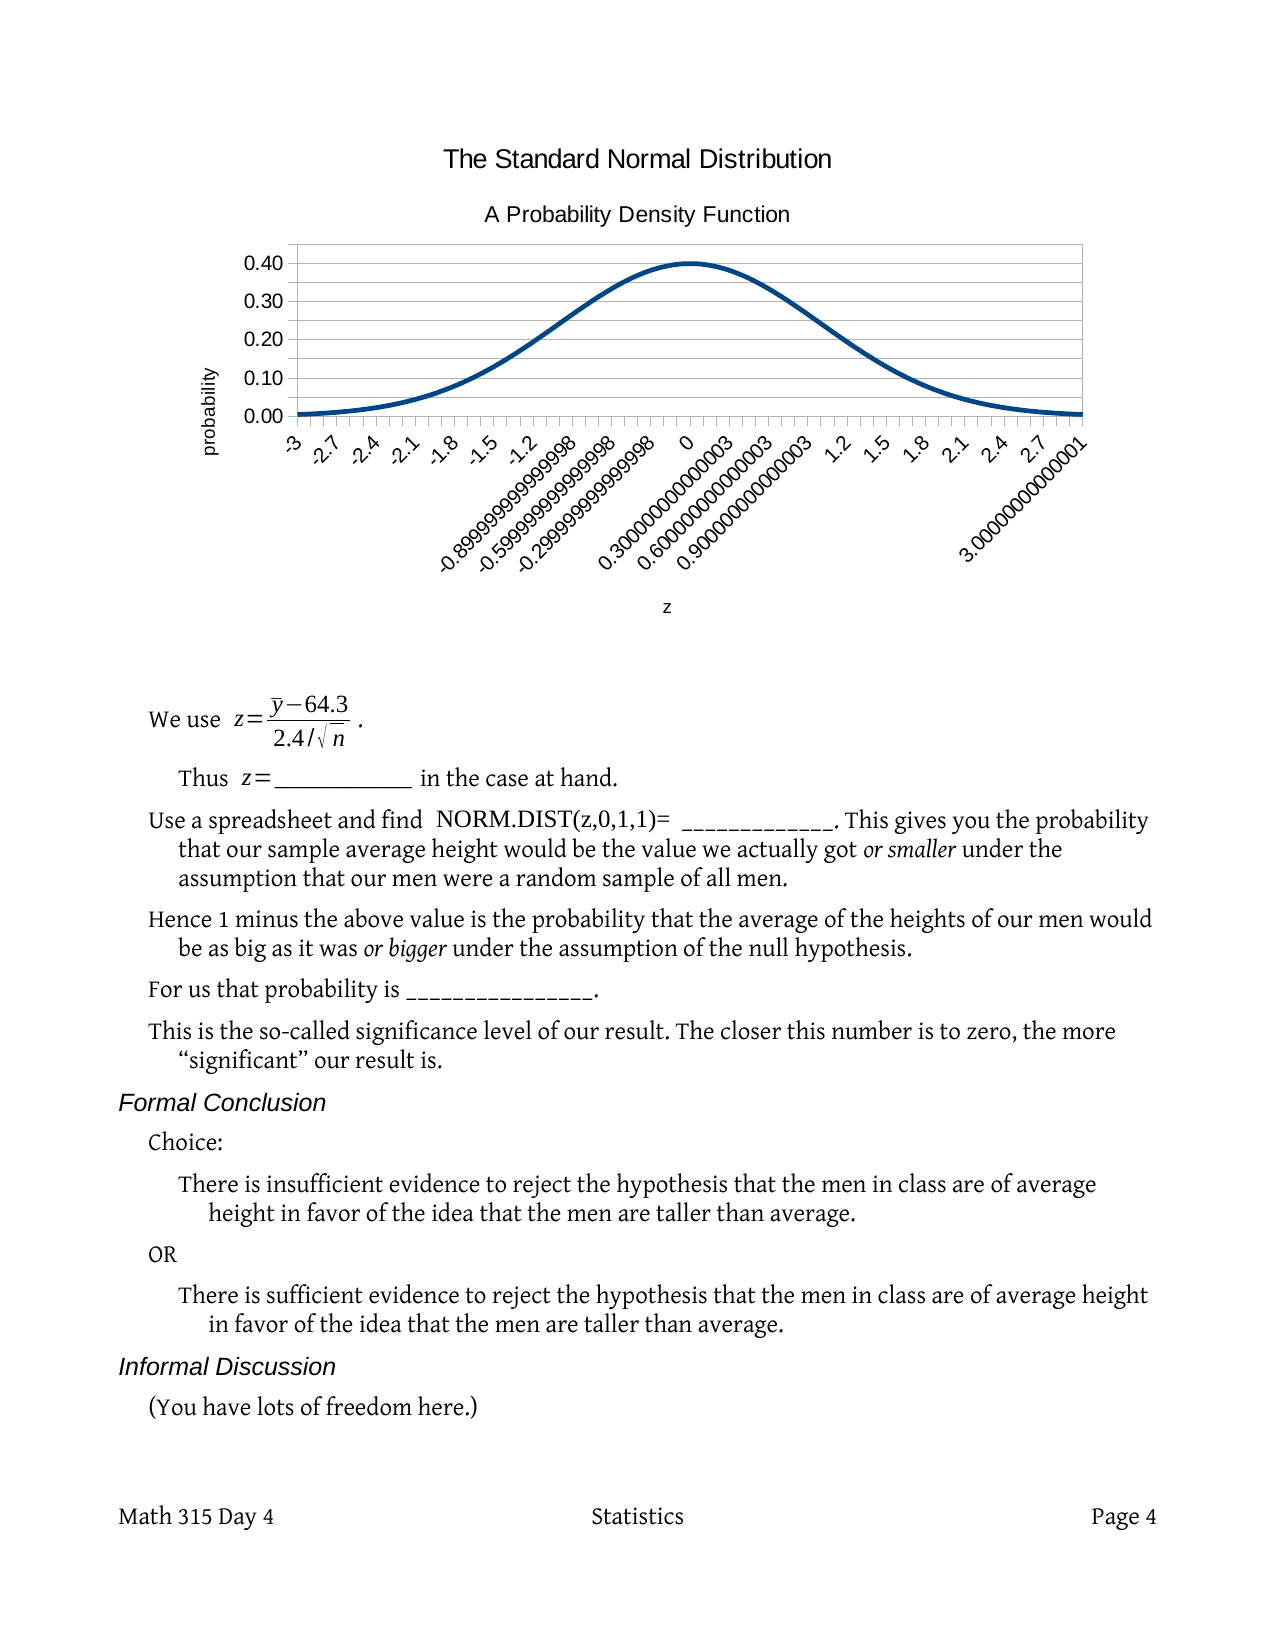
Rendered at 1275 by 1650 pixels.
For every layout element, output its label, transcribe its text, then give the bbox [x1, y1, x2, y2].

text Use a spreadsheet and find _____________. This gives you the probability that our sample average height would be the value we actually got or smaller under the assumption that our men were a random sample of all men. [148, 806, 1157, 893]
text Thus in the case at hand. [178, 764, 1157, 793]
text (You have lots of freedom here.) [148, 1393, 1157, 1422]
subtitle Informal Discussion [118, 1352, 1157, 1381]
subtitle Formal Conclusion [118, 1088, 1157, 1117]
text Choice: [148, 1129, 1157, 1158]
text For us that probability is ________________. [148, 976, 1157, 1005]
text There is insufficient evidence to reject the hypothesis that the men in class are of average height in favor of the idea that the men are taller than average. [178, 1170, 1157, 1228]
text We use . [148, 690, 1157, 751]
text There is sufficient evidence to reject the hypothesis that the men in class are of average height in favor of the idea that the men are taller than average. [178, 1282, 1157, 1340]
text Hence 1 minus the above value is the probability that the average of the heights of our men would be as big as it was or bigger under the assumption of the null hypothesis. [148, 906, 1157, 963]
text OR [148, 1241, 1157, 1269]
text This is the so-called significance level of our result. The closer this number is to zero, the more “significant” our result is. [148, 1017, 1157, 1075]
